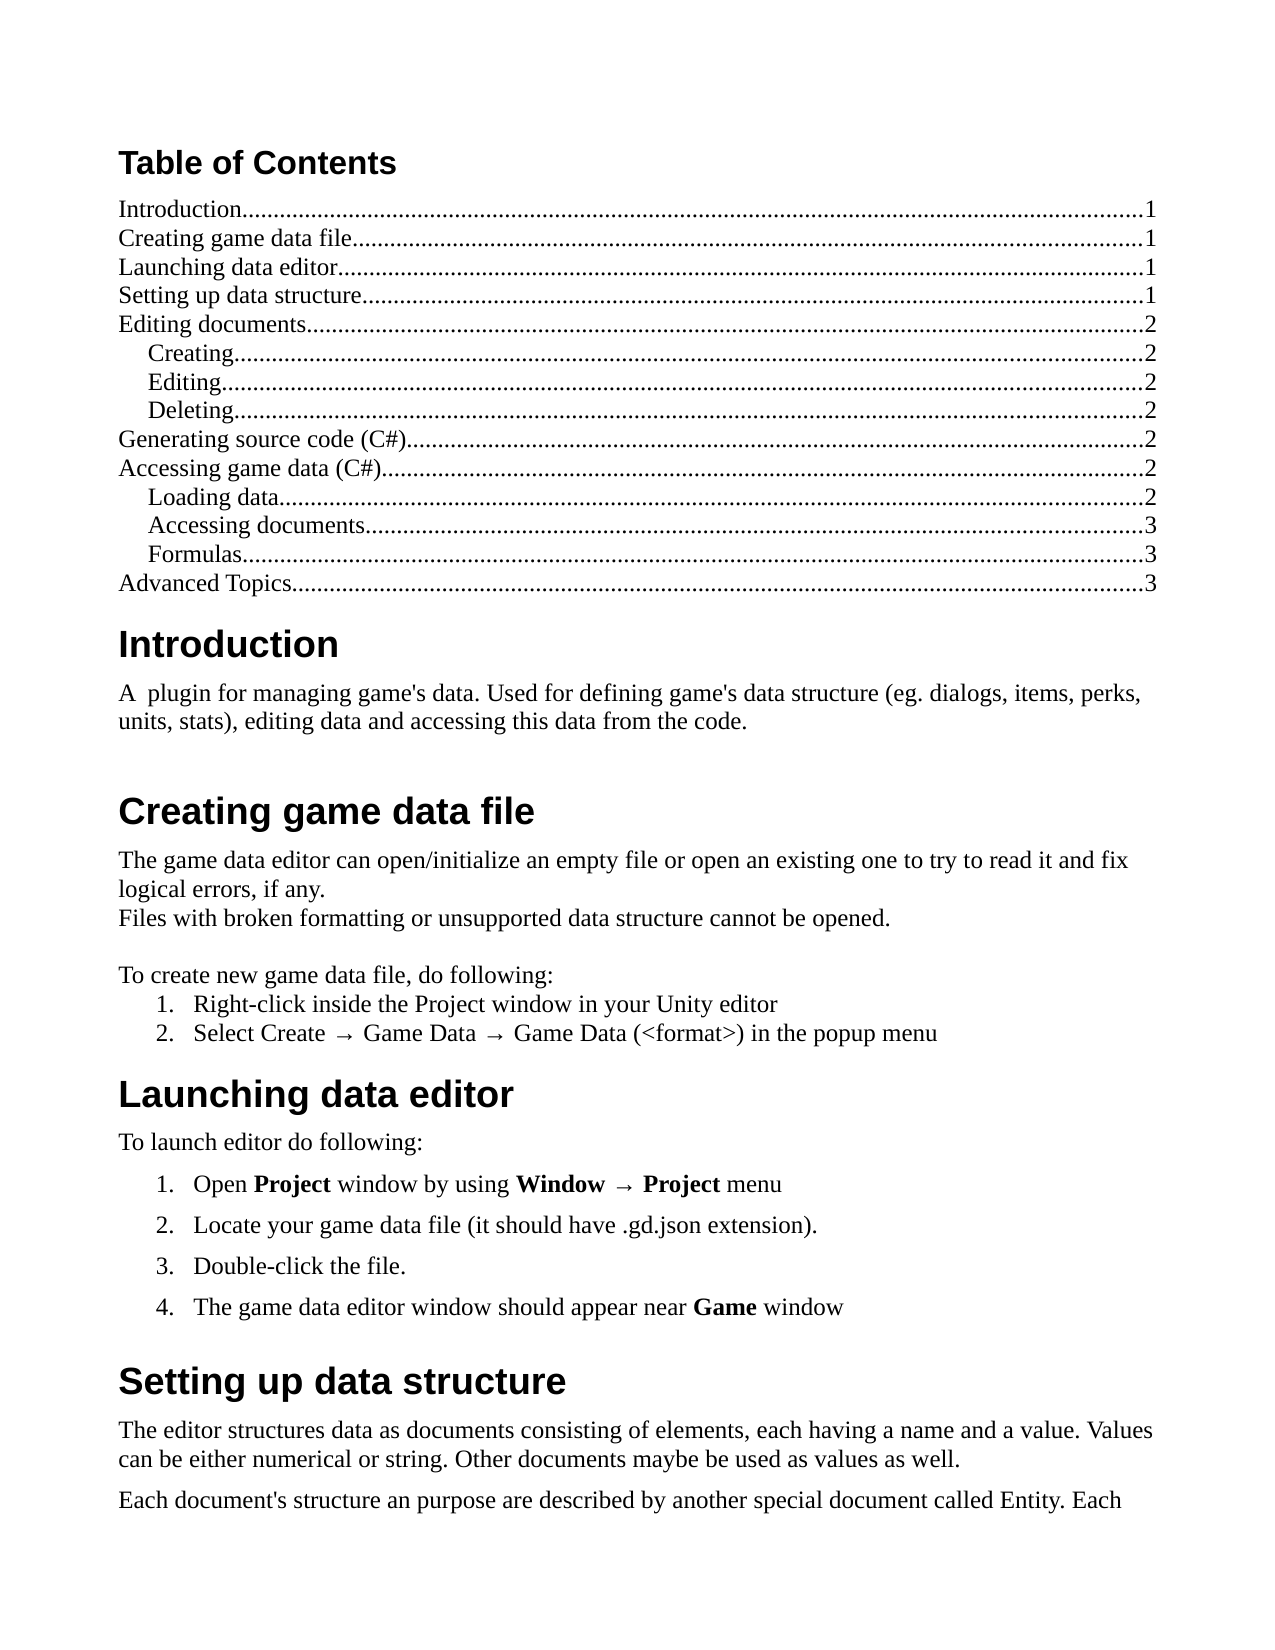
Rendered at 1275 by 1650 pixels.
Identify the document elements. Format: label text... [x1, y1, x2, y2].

list Right-click inside the Project window in your Unity editor [156, 989, 1157, 1018]
subtitle Launching data editor [118, 1071, 1157, 1115]
text Accessing documents 3 [148, 510, 1157, 539]
text Loading data 2 [148, 482, 1157, 510]
list Open Project window by using Window → Project menu [156, 1169, 1157, 1197]
text Generating source code (С#) 2 [118, 424, 1157, 453]
text The editor structures data as documents consisting of elements, each having a name and a value. Values can be either numerical or string. Other documents maybe be used as values as well. [118, 1415, 1157, 1472]
subtitle Creating game data file [118, 789, 1157, 833]
text Files with broken formatting or unsupported data structure cannot be opened. [118, 903, 1157, 931]
subtitle Introduction [118, 622, 1157, 665]
text Advanced Topics 3 [118, 568, 1157, 597]
text Creating game data file 1 [118, 223, 1157, 252]
list The game data editor window should appear near Game window [156, 1292, 1157, 1321]
text Formulas 3 [148, 539, 1157, 568]
text To launch editor do following: [118, 1127, 1157, 1156]
text Creating 2 [148, 338, 1157, 367]
text Launching data editor 1 [118, 252, 1157, 280]
text Introduction 1 [118, 194, 1157, 223]
text Each document's structure an purpose are described by another special document called Entity. Each [118, 1485, 1157, 1514]
text Editing 2 [148, 367, 1157, 395]
subtitle Setting up data structure [118, 1359, 1157, 1402]
list Locate your game data file (it should have .gd.json extension). [156, 1210, 1157, 1239]
text Editing documents 2 [118, 309, 1157, 338]
list Double-click the file. [156, 1251, 1157, 1280]
text The game data editor can open/initialize an empty file or open an existing one to try to read it and fix logical errors, if any. [118, 845, 1157, 903]
text Deleting 2 [148, 395, 1157, 424]
text Accessing game data (C#) 2 [118, 453, 1157, 482]
list Select Create → Game Data → Game Data (<format>) in the popup menu [156, 1018, 1157, 1046]
subtitle Table of Contents [118, 143, 1157, 182]
text To create new game data file, do following: [118, 960, 1157, 989]
text A plugin for managing game's data. Used for defining game's data structure (eg. dialogs, items, perks, units, stats), editing data and accessing this data from the code. [118, 678, 1157, 735]
text Setting up data structure 1 [118, 280, 1157, 309]
